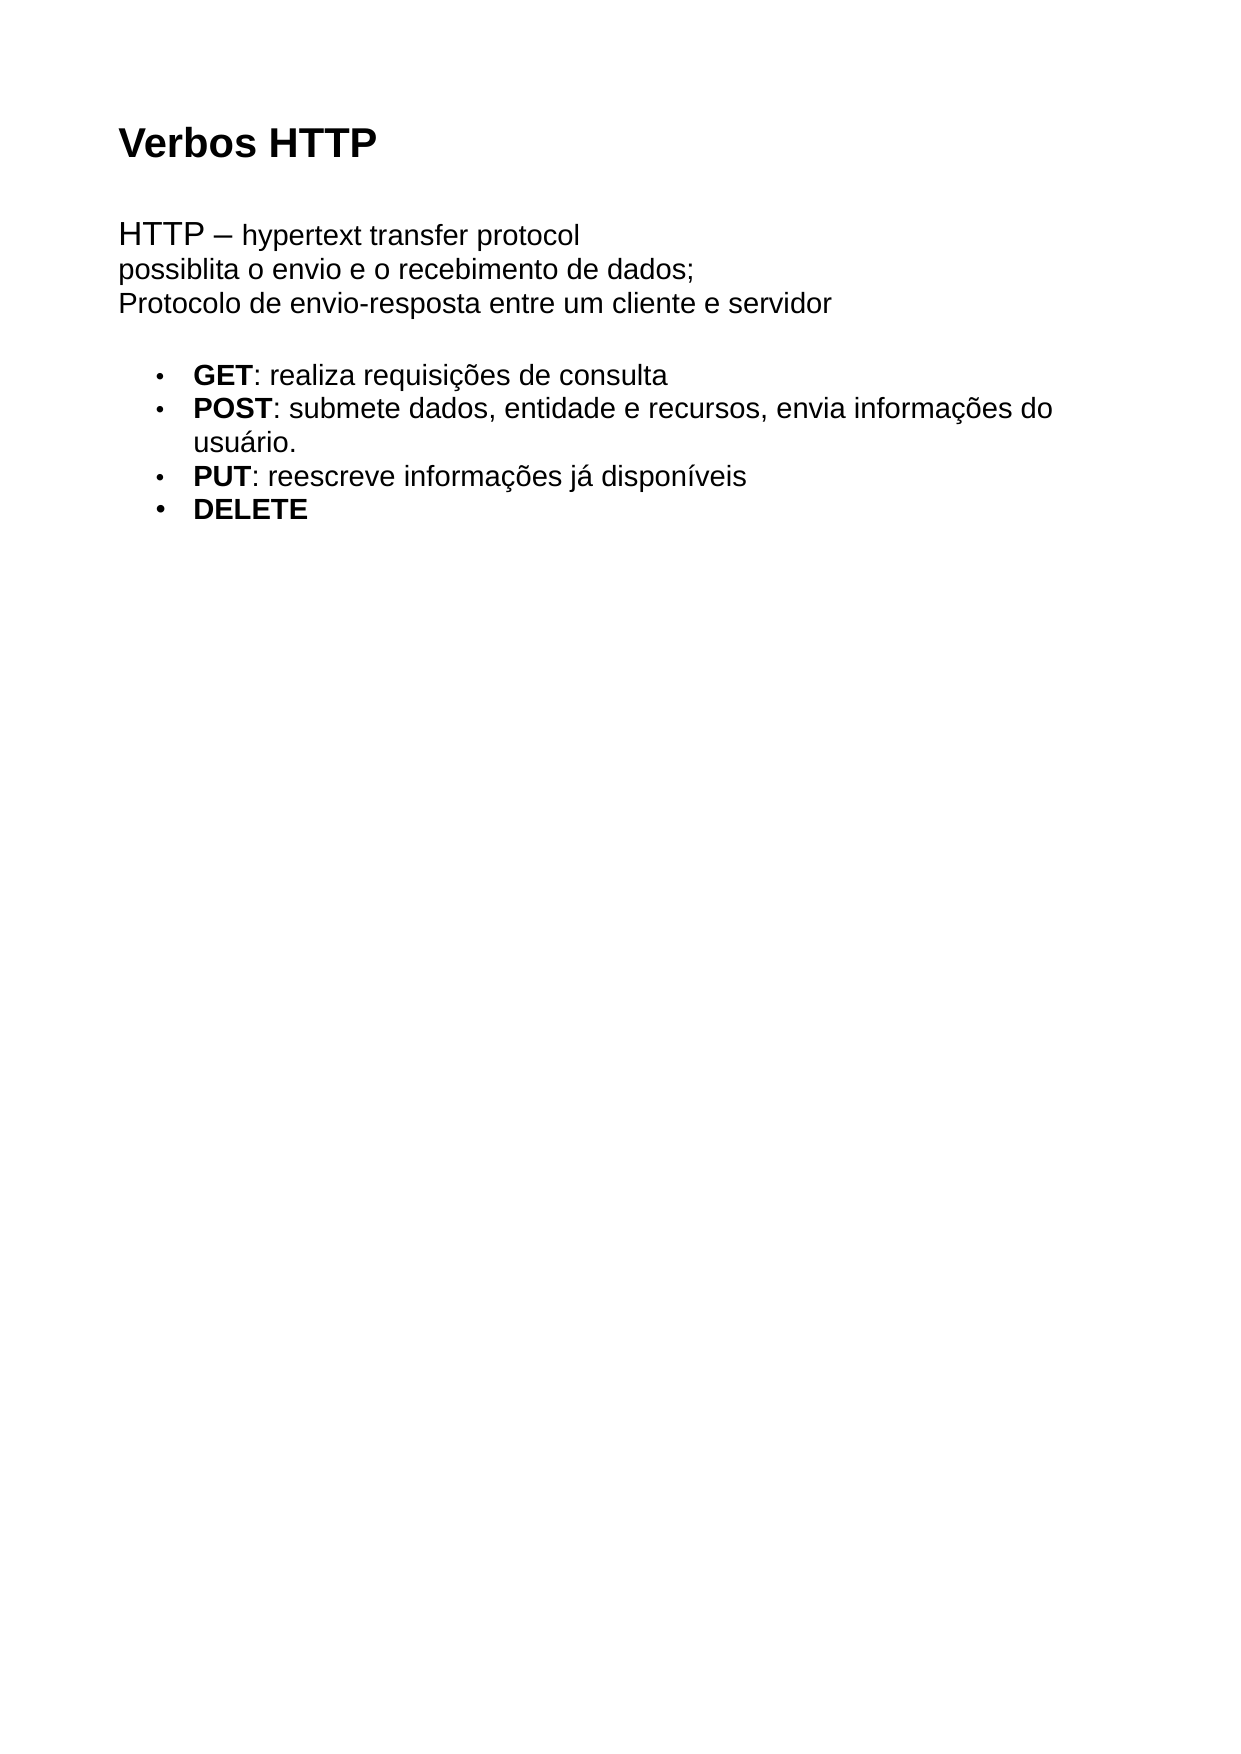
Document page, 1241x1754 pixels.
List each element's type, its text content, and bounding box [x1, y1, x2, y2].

text Verbos HTTP [118, 118, 1122, 166]
list PUT: reescreve informações já disponíveis [156, 458, 1122, 492]
list GET: realiza requisições de consulta [156, 358, 1122, 391]
list DELETE [156, 492, 1122, 526]
text HTTP – hypertext transfer protocol [118, 214, 1122, 252]
text Protocolo de envio-resposta entre um cliente e servidor [118, 286, 1122, 319]
text possiblita o envio e o recebimento de dados; [118, 252, 1122, 286]
list POST: submete dados, entidade e recursos, envia informações do usuário. [156, 391, 1122, 458]
